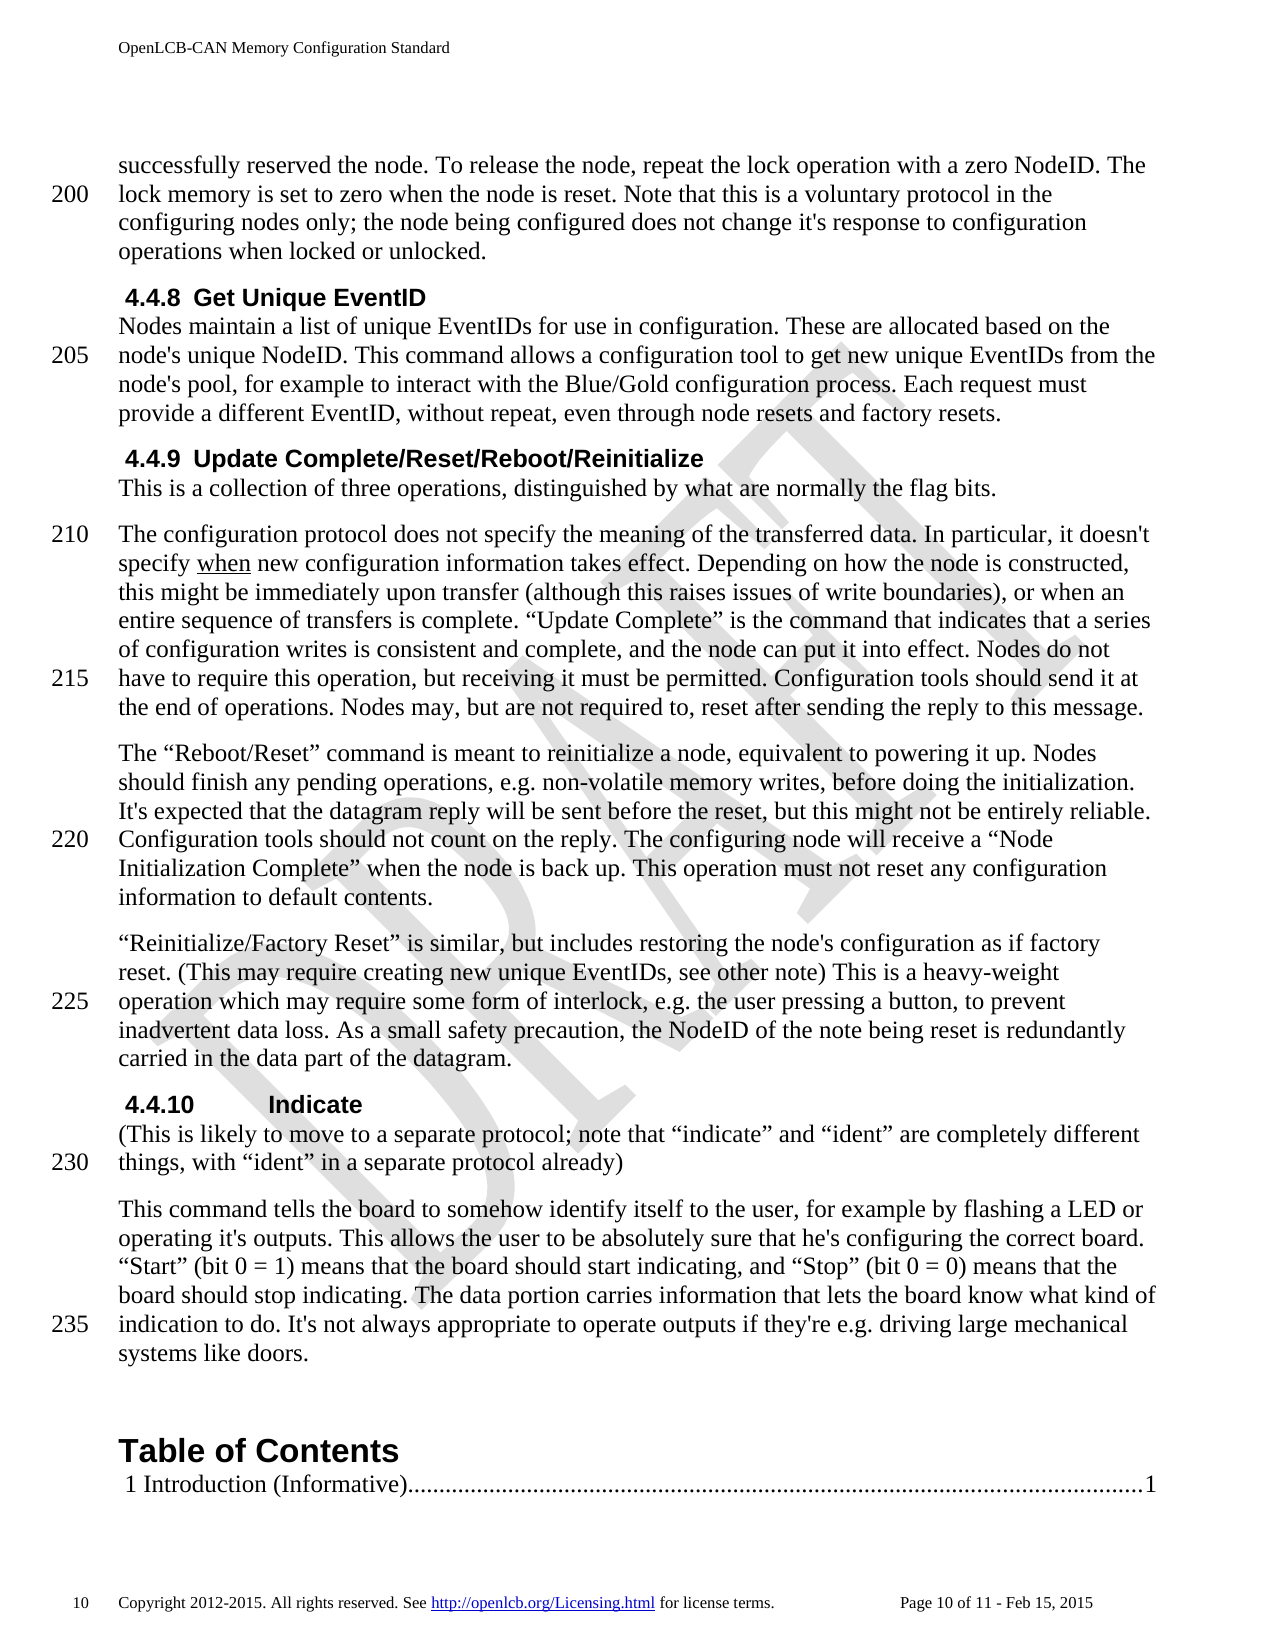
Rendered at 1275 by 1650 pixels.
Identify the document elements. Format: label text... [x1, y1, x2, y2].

text (This is likely to move to a separate protocol; note that “indicate” and “ident” are completely different things, with “ident” in a separate protocol already) [308, 1119, 486, 1176]
text Nodes maintain a list of unique EventIDs for use in configuration. These are allocated based on the node's unique NodeID. This command allows a configuration tool to get new unique EventIDs from the node's pool, for example to interact with the Blue/Gold configuration process. Each request must provide a different EventID, without repeat, even through node resets and factory resets. [118, 311, 1157, 426]
subtitle Table of Contents [118, 1431, 1157, 1469]
subtitle [752, 444, 827, 473]
subtitle Get Unique EventID [118, 283, 1157, 311]
text The “Reboot/Reset” command is meant to reinitialize a node, equivalent to powering it up. Nodes should finish any pending operations, e.g. non-volatile memory writes, before doing the initialization. It's expected that the datagram reply will be sent before the reset, but this might not be entirely reliable. Configuration tools should not count on the reply. The configuring node will receive a “Node Initialization Complete” when the node is back up. This operation must not reset any configuration information to default contents. [565, 738, 686, 856]
text This is a collection of three operations, distinguished by what are normally the flag bits. [750, 473, 856, 502]
text The “Reboot/Reset” command is meant to reinitialize a node, equivalent to powering it up. Nodes should finish any pending operations, e.g. non-volatile memory writes, before doing the initialization. It's expected that the datagram reply will be sent before the reset, but this might not be entirely reliable. Configuration tools should not count on the reply. The configuring node will receive a “Node Initialization Complete” when the node is back up. This operation must not reset any configuration information to default contents. [647, 738, 1157, 911]
text This is a collection of three operations, distinguished by what are normally the flag bits. [870, 473, 1157, 502]
subtitle Indicate [279, 1090, 457, 1119]
subtitle Update Complete/Reset/Reboot/Reinitialize [118, 444, 737, 473]
text (This is likely to move to a separate protocol; note that “indicate” and “ident” are completely different things, with “ident” in a separate protocol already) [118, 1119, 322, 1176]
text The “Reboot/Reset” command is meant to reinitialize a node, equivalent to powering it up. Nodes should finish any pending operations, e.g. non-volatile memory writes, before doing the initialization. It's expected that the datagram reply will be sent before the reset, but this might not be entirely reliable. Configuration tools should not count on the reply. The configuring node will receive a “Node Initialization Complete” when the node is back up. This operation must not reset any configuration information to default contents. [360, 828, 504, 911]
text This command tells the board to somehow identify itself to the user, for example by flashing a LED or operating it's outputs. This allows the user to be absolutely sure that he's configuring the correct board. “Start” (bit 0 = 1) means that the board should start indicating, and “Stop” (bit 0 = 0) means that the board should stop indicating. The data portion carries information that lets the board know what kind of indication to do. It's not always appropriate to operate outputs if they're e.g. driving large mechanical systems like doors. [118, 1194, 1157, 1366]
text 1 Introduction (Informative) 1 [118, 1469, 1157, 1498]
text The “Reboot/Reset” command is meant to reinitialize a node, equivalent to powering it up. Nodes should finish any pending operations, e.g. non-volatile memory writes, before doing the initialization. It's expected that the datagram reply will be sent before the reset, but this might not be entirely reliable. Configuration tools should not count on the reply. The configuring node will receive a “Node Initialization Complete” when the node is back up. This operation must not reset any configuration information to default contents. [118, 738, 664, 911]
text “Reinitialize/Factory Reset” is similar, but includes restoring the node's configuration as if factory reset. (This may require creating new unique EventIDs, see other note) This is a heavy-weight operation which may require some form of interlock, e.g. the user pressing a button, to prevent inadvertent data loss. As a small safety precaution, the NodeID of the note being reset is redundantly carried in the data part of the datagram. [118, 928, 528, 1072]
subtitle Indicate [614, 1090, 1157, 1119]
subtitle Indicate [590, 1090, 614, 1099]
text “Reinitialize/Factory Reset” is similar, but includes restoring the node's configuration as if factory reset. (This may require creating new unique EventIDs, see other note) This is a heavy-weight operation which may require some form of interlock, e.g. the user pressing a button, to prevent inadvertent data loss. As a small safety precaution, the NodeID of the note being reset is redundantly carried in the data part of the datagram. [204, 977, 418, 1072]
text successfully reserved the node. To release the node, repeat the lock operation with a zero NodeID. The lock memory is set to zero when the node is reset. Note that this is a voluntary protocol in the configuring nodes only; the node being configured does not change it's response to configuration operations when locked or unlocked. [118, 150, 1157, 265]
text “Reinitialize/Factory Reset” is similar, but includes restoring the node's configuration as if factory reset. (This may require creating new unique EventIDs, see other note) This is a heavy-weight operation which may require some form of interlock, e.g. the user pressing a button, to prevent inadvertent data loss. As a small safety precaution, the NodeID of the note being reset is redundantly carried in the data part of the datagram. [535, 928, 714, 1016]
text This is a collection of three operations, distinguished by what are normally the flag bits. [118, 473, 753, 502]
subtitle Indicate [476, 1090, 575, 1119]
text (This is likely to move to a separate protocol; note that “indicate” and “ident” are completely different things, with “ident” in a separate protocol already) [495, 1119, 1157, 1176]
subtitle Indicate [118, 1090, 265, 1119]
subtitle [841, 444, 1157, 473]
text The configuration protocol does not specify the meaning of the transferred data. In particular, it doesn't specify when new configuration information takes effect. Depending on how the node is constructed, this might be immediately upon transfer (although this raises issues of write boundaries), or when an entire sequence of transfers is complete. “Update Complete” is the command that indicates that a series of configuration writes is consistent and complete, and the node can put it into effect. Nodes do not have to require this operation, but receiving it must be permitted. Configuration tools should send it at the end of operations. Nodes may, but are not required to, reset after sending the reply to this message. [661, 519, 1157, 721]
text The configuration protocol does not specify the meaning of the transferred data. In particular, it doesn't specify when new configuration information takes effect. Depending on how the node is constructed, this might be immediately upon transfer (although this raises issues of write boundaries), or when an entire sequence of transfers is complete. “Update Complete” is the command that indicates that a series of configuration writes is consistent and complete, and the node can put it into effect. Nodes do not have to require this operation, but receiving it must be permitted. Configuration tools should send it at the end of operations. Nodes may, but are not required to, reset after sending the reply to this message. [118, 519, 774, 721]
text The “Reboot/Reset” command is meant to reinitialize a node, equivalent to powering it up. Nodes should finish any pending operations, e.g. non-volatile memory writes, before doing the initialization. It's expected that the datagram reply will be sent before the reset, but this might not be entirely reliable. Configuration tools should not count on the reply. The configuring node will receive a “Node Initialization Complete” when the node is back up. This operation must not reset any configuration information to default contents. [663, 825, 809, 911]
text “Reinitialize/Factory Reset” is similar, but includes restoring the node's configuration as if factory reset. (This may require creating new unique EventIDs, see other note) This is a heavy-weight operation which may require some form of interlock, e.g. the user pressing a button, to prevent inadvertent data loss. As a small safety precaution, the NodeID of the note being reset is redundantly carried in the data part of the datagram. [496, 928, 1157, 1072]
